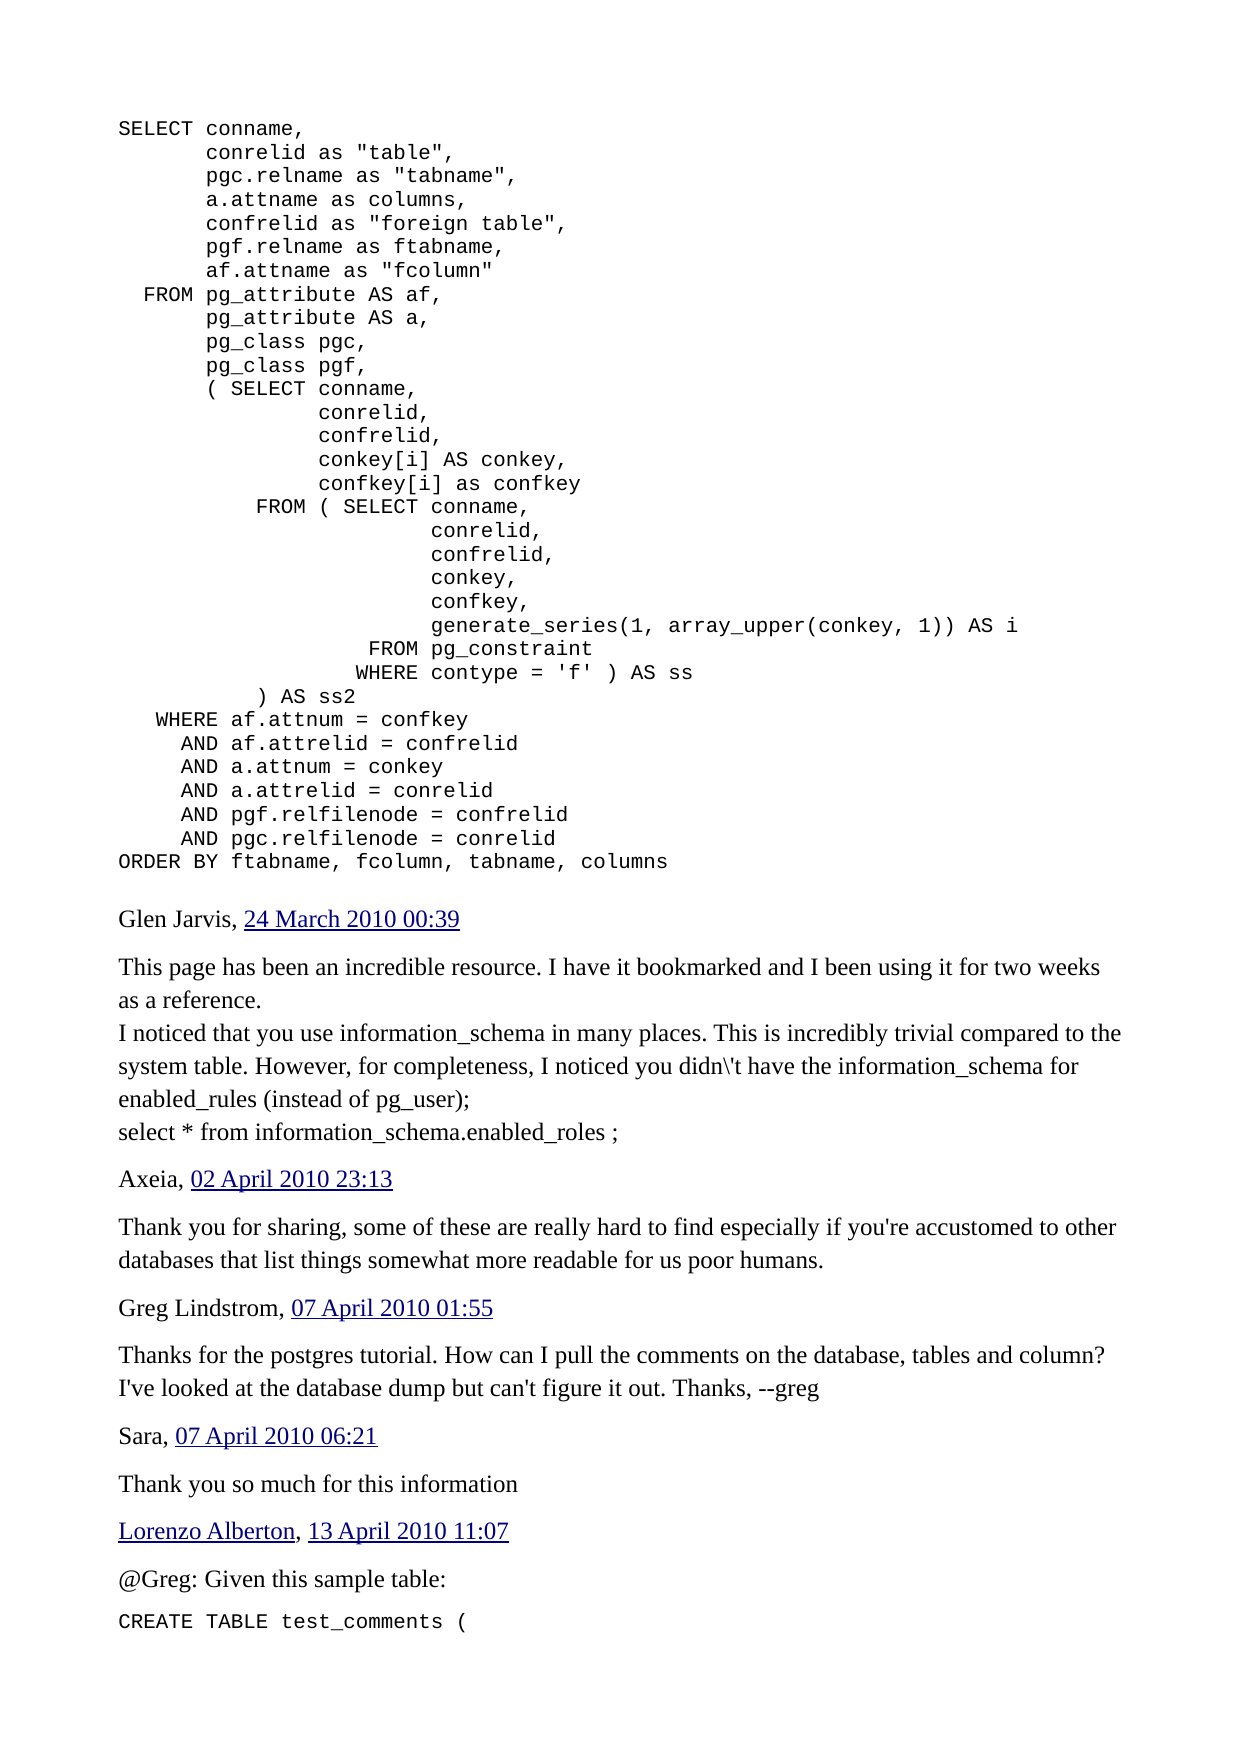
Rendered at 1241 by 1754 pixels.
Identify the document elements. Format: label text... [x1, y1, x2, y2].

text FROM pg_attribute AS af, [118, 284, 1122, 307]
text FROM pg_constraint [118, 638, 1122, 662]
text Glen Jarvis, 24 March 2010 00:39 [118, 904, 1122, 933]
text pgc.relname as "tabname", [118, 165, 1122, 189]
text WHERE af.attnum = confkey [118, 709, 1122, 733]
text FROM ( SELECT conname, [118, 496, 1122, 520]
text conrelid, [118, 402, 1122, 426]
text generate_series(1, array_upper(conkey, 1)) AS i [118, 615, 1122, 638]
text pg_class pgc, [118, 331, 1122, 354]
text ORDER BY ftabname, fcolumn, tabname, columns [118, 851, 1122, 875]
text AND a.attrelid = conrelid [118, 780, 1122, 804]
text confrelid, [118, 544, 1122, 567]
text CREATE TABLE test_comments ( [118, 1611, 1122, 1635]
text conkey[i] AS conkey, [118, 449, 1122, 473]
text ( SELECT conname, [118, 378, 1122, 402]
text AND pgc.relfilenode = conrelid [118, 827, 1122, 851]
text pg_attribute AS a, [118, 307, 1122, 331]
text Thanks for the postgres tutorial. How can I pull the comments on the database, tables and column? I've looked at the database dump but can't figure it out. Thanks, --greg [118, 1340, 1122, 1402]
text This page has been an incredible resource. I have it bookmarked and I been using it for two weeks as a reference. I noticed that you use information_schema in many places. This is incredibly trivial compared to the system table. However, for completeness, I noticed you didn\'t have the information_schema for enabled_rules (instead of pg_user); select * from information_schema.enabled_roles ; [118, 952, 1122, 1146]
text Axeia, 02 April 2010 23:13 [118, 1164, 1122, 1193]
text AND af.attrelid = confrelid [118, 733, 1122, 757]
text AND a.attnum = conkey [118, 757, 1122, 780]
text SELECT conname, [118, 118, 1122, 142]
text Thank you for sharing, some of these are really hard to find especially if you're accustomed to other databases that list things somewhat more readable for us poor humans. [118, 1212, 1122, 1274]
text @Greg: Given this sample table: [118, 1564, 1122, 1593]
text conkey, [118, 567, 1122, 591]
text Thank you so much for this information [118, 1469, 1122, 1497]
text confrelid as "foreign table", [118, 213, 1122, 236]
text Lorenzo Alberton, 13 April 2010 11:07 [118, 1516, 1122, 1545]
text pgf.relname as ftabname, [118, 236, 1122, 260]
text af.attname as "fcolumn" [118, 260, 1122, 284]
text a.attname as columns, [118, 189, 1122, 213]
text Sara, 07 April 2010 06:21 [118, 1421, 1122, 1450]
text ) AS ss2 [118, 686, 1122, 709]
text confkey[i] as confkey [118, 473, 1122, 496]
text WHERE contype = 'f' ) AS ss [118, 662, 1122, 686]
text pg_class pgf, [118, 354, 1122, 378]
text Greg Lindstrom, 07 April 2010 01:55 [118, 1293, 1122, 1322]
text AND pgf.relfilenode = confrelid [118, 804, 1122, 827]
text confkey, [118, 591, 1122, 615]
text conrelid, [118, 520, 1122, 544]
text confrelid, [118, 426, 1122, 449]
text conrelid as "table", [118, 142, 1122, 165]
